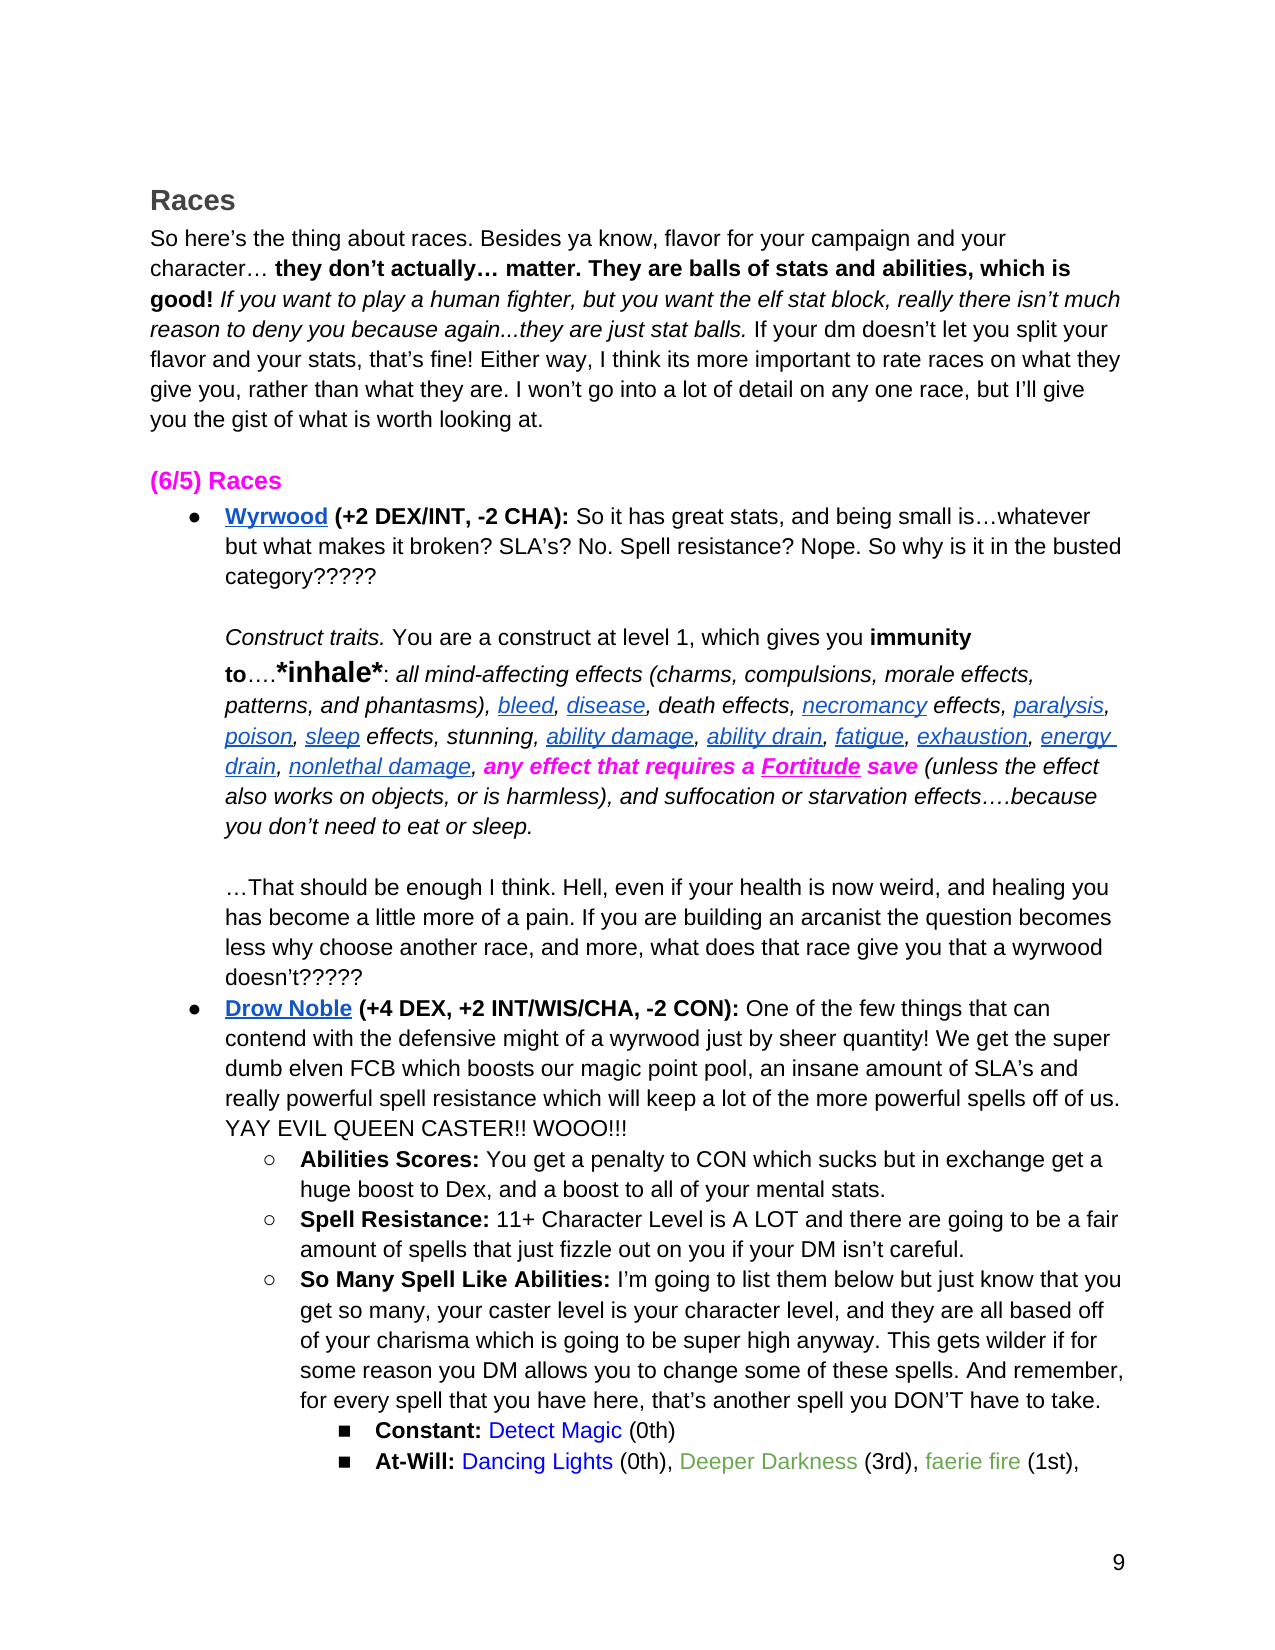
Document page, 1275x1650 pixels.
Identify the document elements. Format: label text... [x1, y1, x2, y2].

subtitle (6/5) Races [150, 466, 1125, 494]
list So Many Spell Like Abilities: I’m going to list them below but just know that you get so many, your caster level is your character level, and they are all based off of your charisma which is going to be super high anyway. This gets wilder if for some reason you DM allows you to change some of these spells. And remember, for every spell that you have here, that’s another spell you DON’T have to take. [262, 1266, 1125, 1414]
subtitle Races [150, 183, 1125, 217]
list Wyrwood (+2 DEX/INT, -2 CHA): So it has great stats, and being small is…whatever but what makes it broken? SLA’s? No. Spell resistance? Nope. So why is it in the busted category????? Construct traits. You are a construct at level 1, which gives you immunity to….*inhale*: all mind-affecting effects (charms, compulsions, morale effects, patterns, and phantasms), bleed, disease, death effects, necromancy effects, paralysis, poison, sleep effects, stunning, ability damage, ability drain, fatigue, exhaustion, energy drain, nonlethal damage, any effect that requires a Fortitude save (unless the effect also works on objects, or is harmless), and suffocation or starvation effects….because you don’t need to eat or sleep. …That should be enough I think. Hell, even if your health is now weird, and healing you has become a little more of a pain. If you are building an arcanist the question becomes less why choose another race, and more, what does that race give you that a wyrwood doesn’t????? [187, 503, 1125, 991]
list Constant: Detect Magic (0th) [337, 1417, 1125, 1444]
list At-Will: Dancing Lights (0th), Deeper Darkness (3rd), faerie fire (1st), [337, 1448, 1125, 1474]
text So here’s the thing about races. Besides ya know, flavor for your campaign and your character… they don’t actually… matter. They are balls of stats and abilities, which is good! If you want to play a human fighter, but you want the elf stat block, really there isn’t much reason to deny you because again...they are just stat balls. If your dm doesn’t let you split your flavor and your stats, that’s fine! Either way, I think its more important to rate races on what they give you, rather than what they are. I won’t go into a lot of detail on any one race, but I’ll give you the gist of what is worth looking at. [150, 225, 1125, 433]
list Drow Noble (+4 DEX, +2 INT/WIS/CHA, -2 CON): One of the few things that can contend with the defensive might of a wyrwood just by sheer quantity! We get the super dumb elven FCB which boosts our magic point pool, an insane amount of SLA’s and really powerful spell resistance which will keep a lot of the more powerful spells off of us. YAY EVIL QUEEN CASTER!! WOOO!!! [187, 994, 1125, 1142]
list Spell Resistance: 11+ Character Level is A LOT and there are going to be a fair amount of spells that just fizzle out on you if your DM isn’t careful. [262, 1206, 1125, 1263]
list Abilities Scores: You get a penalty to CON which sucks but in exchange get a huge boost to Dex, and a boost to all of your mental stats. [262, 1146, 1125, 1202]
